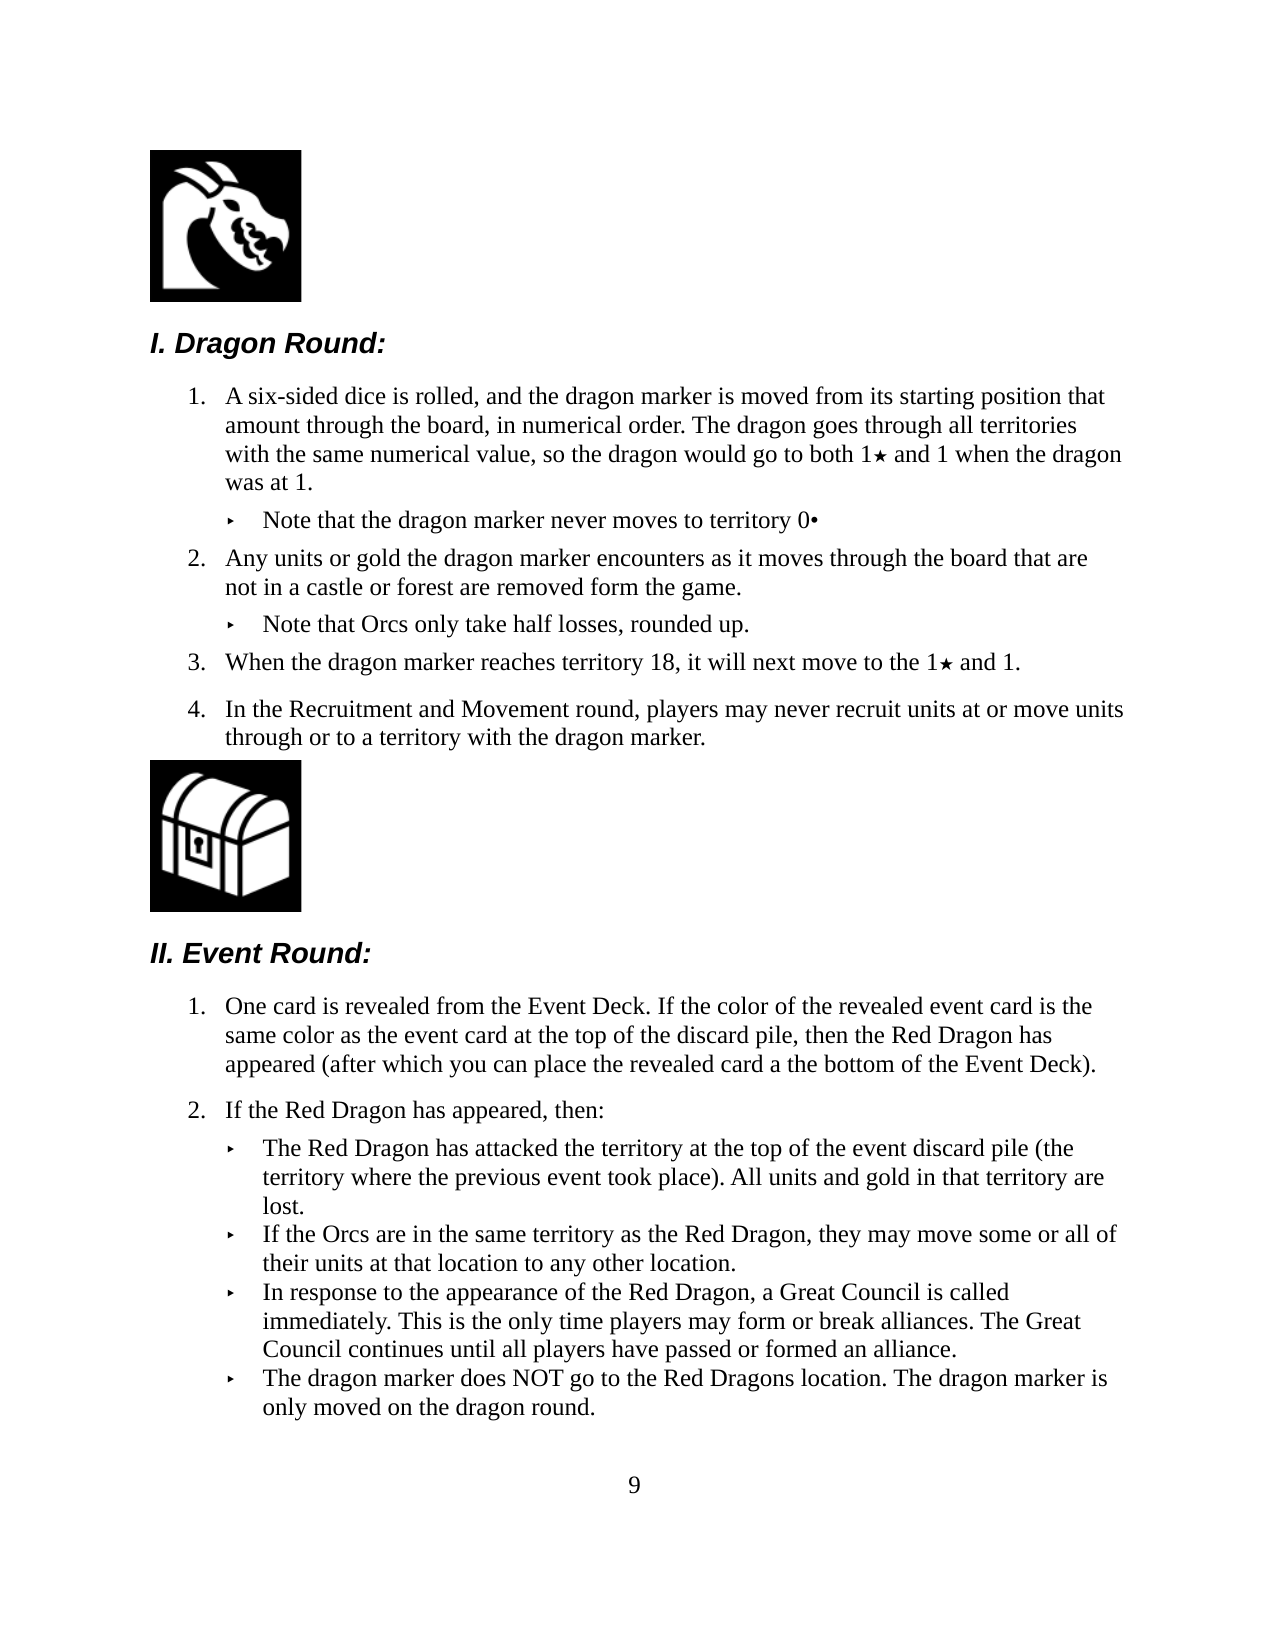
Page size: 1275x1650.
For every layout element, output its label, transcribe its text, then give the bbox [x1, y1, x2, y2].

list One card is revealed from the Event Deck. If the color of the revealed event card is the same color as the event card at the top of the discard pile, then the Red Dragon has appeared (after which you can place the revealed card a the bottom of the Event Deck). [187, 991, 1125, 1078]
list If the Red Dragon has appeared, then: [187, 1096, 1125, 1124]
list Any units or gold the dragon marker encounters as it moves through the board that are not in a castle or forest are removed form the game. [187, 543, 1125, 600]
list Note that the dragon marker never moves to territory 0• [225, 505, 1125, 534]
picture [150, 760, 302, 912]
list Note that Orcs only take half losses, rounded up. [225, 609, 1125, 638]
list The Red Dragon has attacked the territory at the top of the event discard pile (the territory where the previous event took place). All units and gold in that territory are lost. [225, 1133, 1125, 1219]
list If the Orcs are in the same territory as the Red Dragon, they may move some or all of their units at that location to any other location. [225, 1219, 1125, 1277]
list In response to the appearance of the Red Dragon, a Great Council is called immediately. This is the only time players may form or break alliances. The Great Council continues until all players have passed or formed an alliance. [225, 1277, 1125, 1363]
subtitle I. Dragon Round: [150, 326, 1125, 360]
picture [150, 150, 302, 302]
list When the dragon marker reaches territory 18, it will next move to the 1★ and 1. [187, 647, 1125, 676]
list In the Recruitment and Movement round, players may never recruit units at or move units through or to a territory with the dragon marker. [187, 694, 1125, 751]
list The dragon marker does NOT go to the Red Dragons location. The dragon marker is only moved on the dragon round. [225, 1363, 1125, 1421]
subtitle II. Event Round: [150, 936, 1125, 970]
list A six-sided dice is rolled, and the dragon marker is moved from its starting position that amount through the board, in numerical order. The dragon goes through all territories with the same numerical value, so the dragon would go to both 1★ and 1 when the dragon was at 1. [187, 381, 1125, 496]
